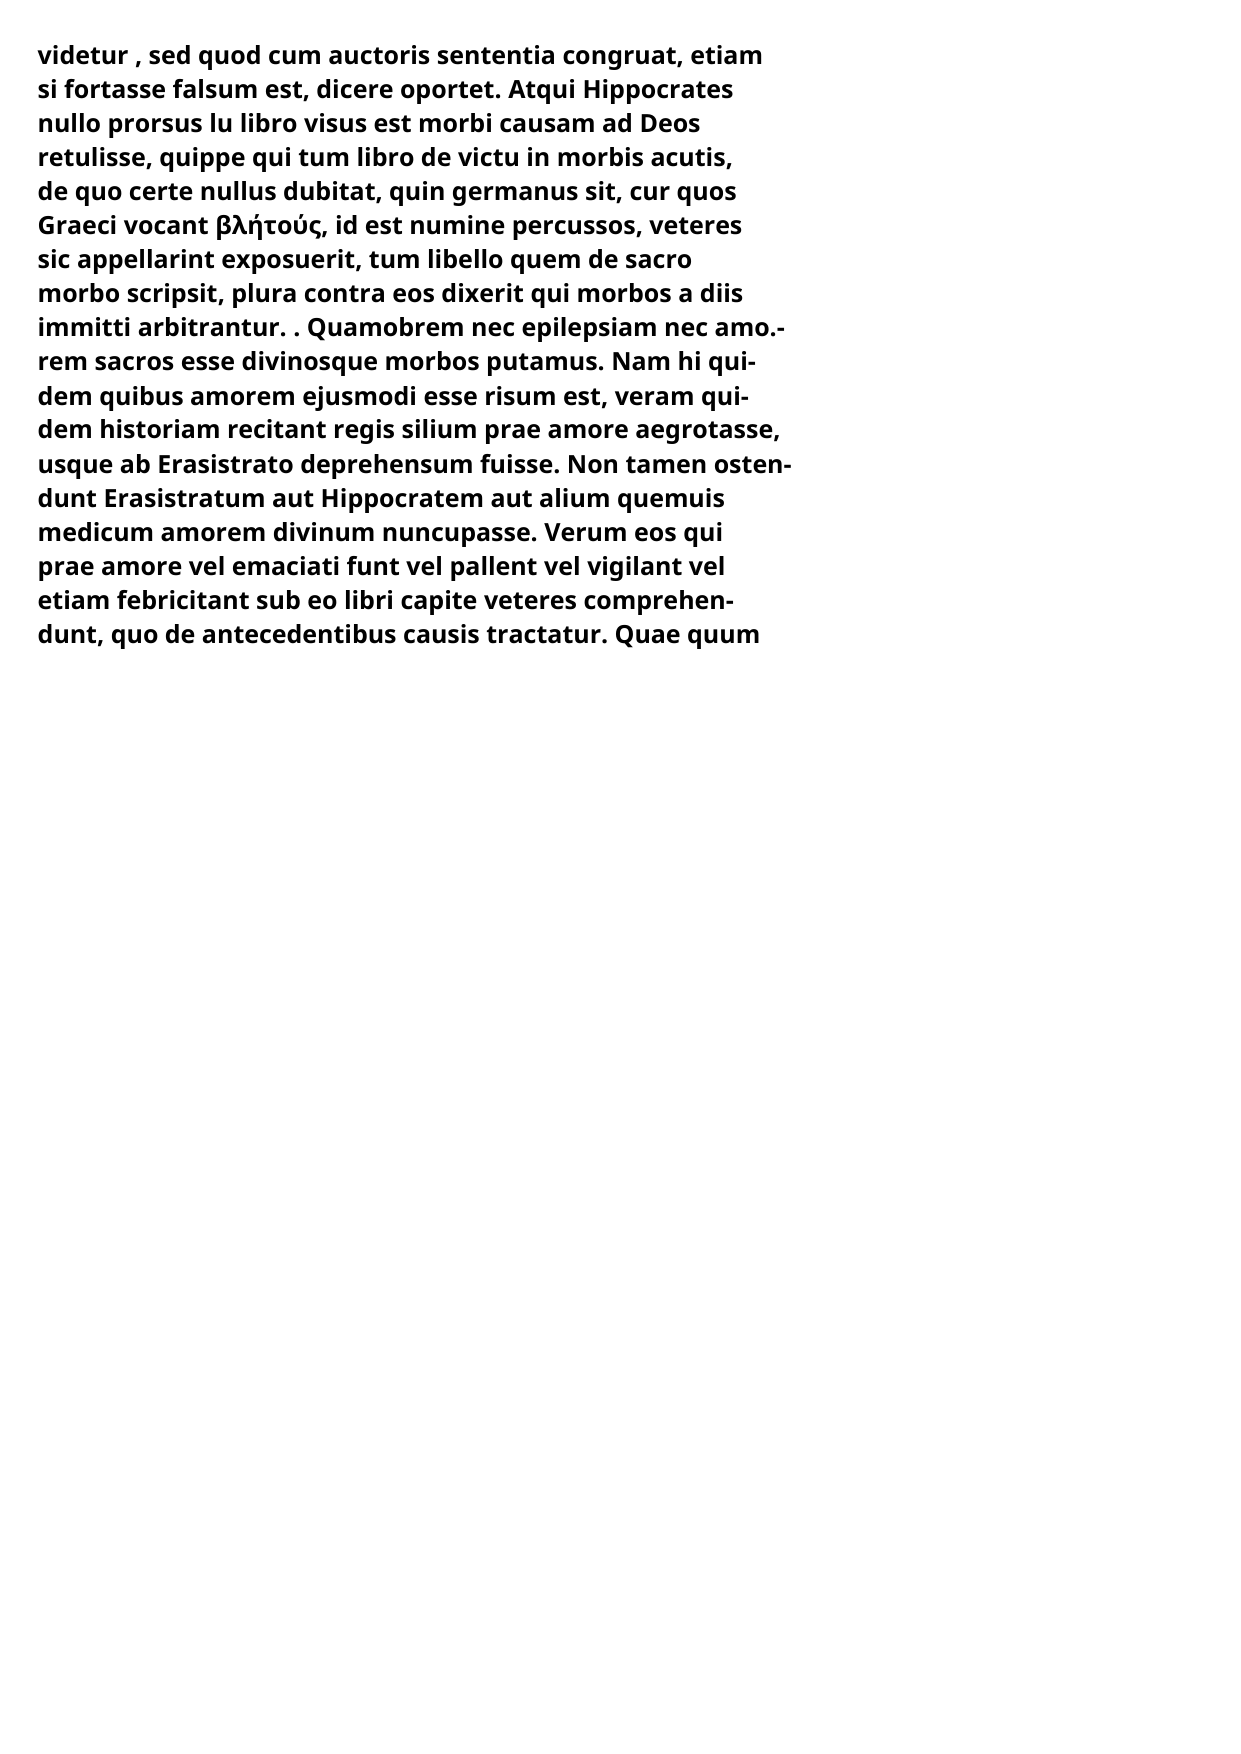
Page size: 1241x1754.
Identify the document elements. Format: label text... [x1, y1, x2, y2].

text videtur , sed quod cum auctoris sententia congruat, etiam si fortasse falsum est, dicere oportet. Atqui Hippocrates nullo prorsus lu libro visus est morbi causam ad Deos retulisse, quippe qui tum libro de victu in morbis acutis, de quo certe nullus dubitat, quin germanus sit, cur quos Graeci vocant βλήτούς, id est numine percussos, veteres sic appellarint exposuerit, tum libello quem de sacro morbo scripsit, plura contra eos dixerit qui morbos a diis immitti arbitrantur. . Quamobrem nec epilepsiam nec amo.- rem sacros esse divinosque morbos putamus. Nam hi qui- dem quibus amorem ejusmodi esse risum est, veram qui- dem historiam recitant regis silium prae amore aegrotasse, usque ab Erasistrato deprehensum fuisse. Non tamen osten- dunt Erasistratum aut Hippocratem aut alium quemuis medicum amorem divinum nuncupasse. Verum eos qui prae amore vel emaciati funt vel pallent vel vigilant vel etiam febricitant sub eo libri capite veteres comprehen- dunt, quo de antecedentibus causis tractatur. Quae quum [37, 37, 1203, 651]
